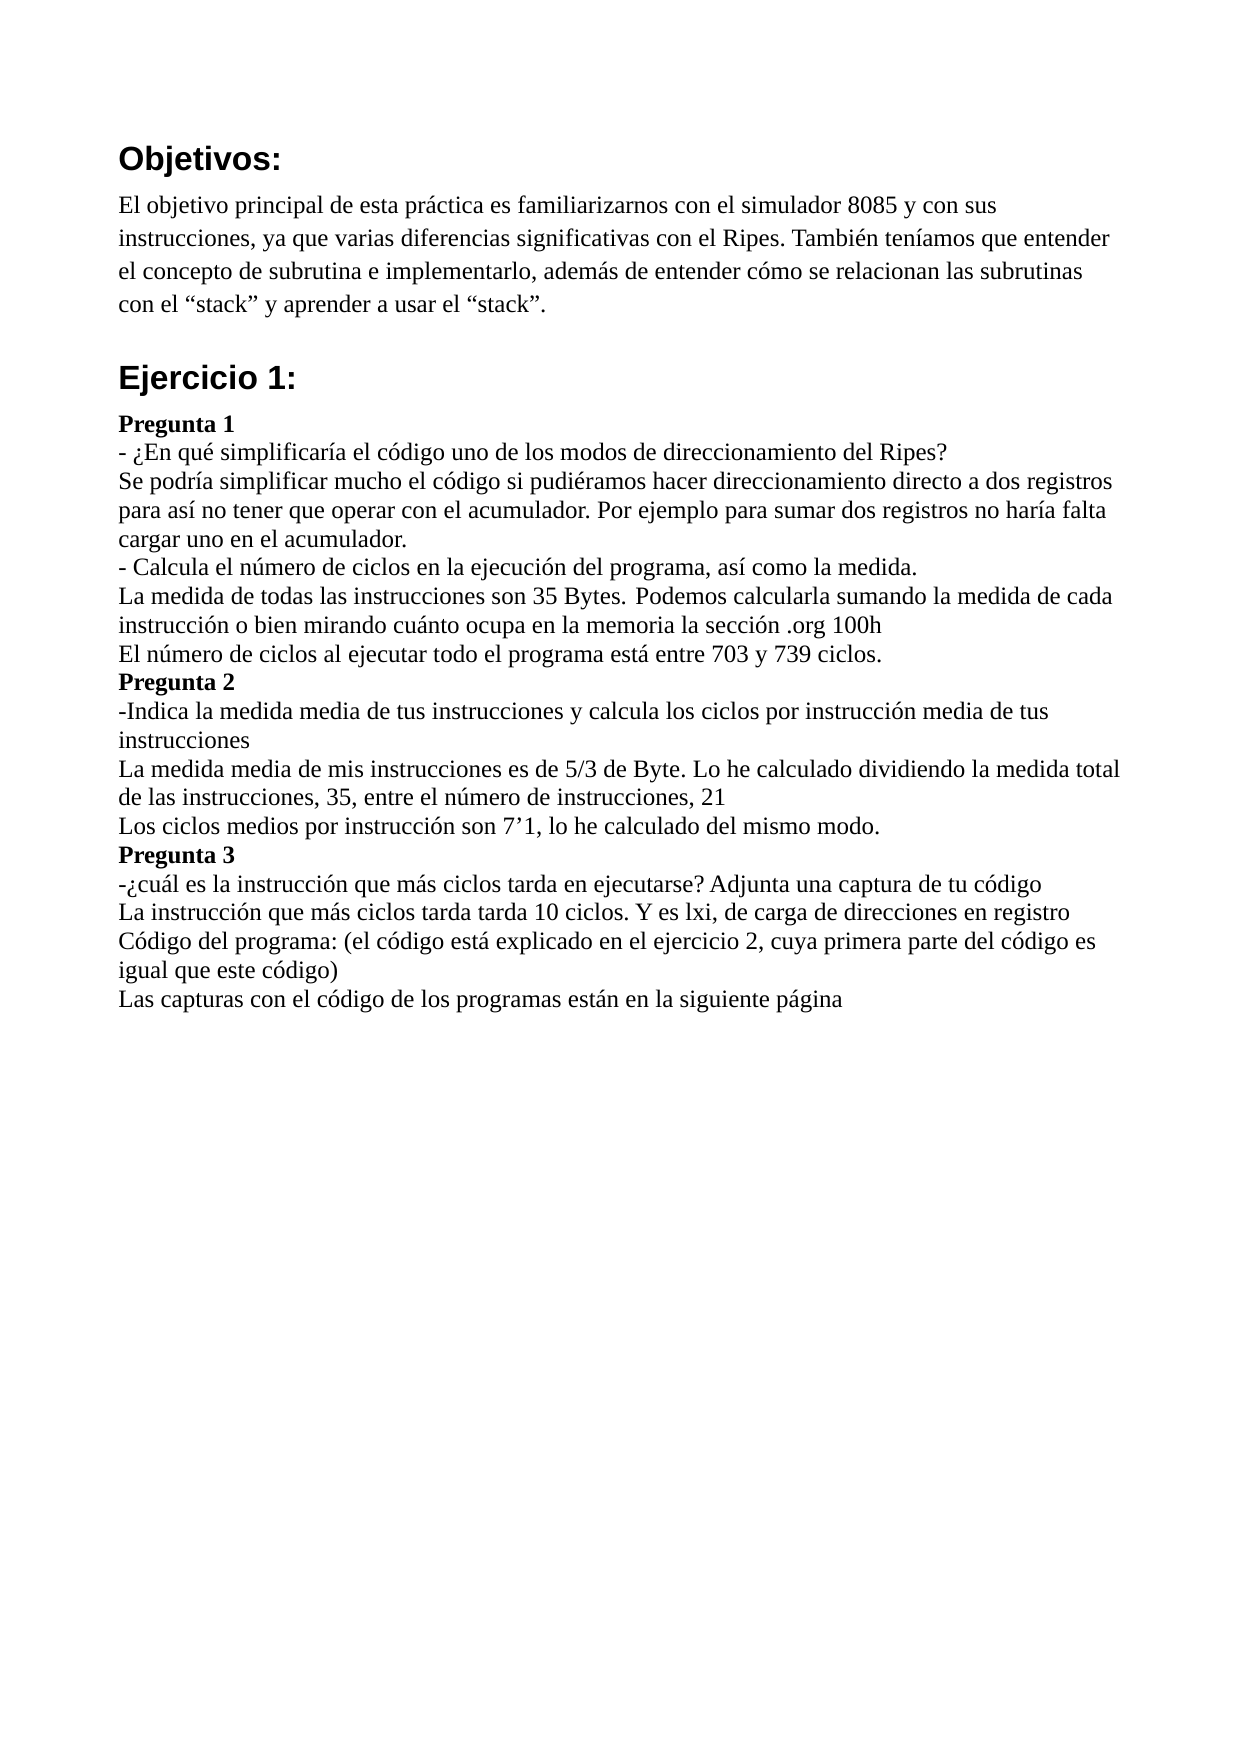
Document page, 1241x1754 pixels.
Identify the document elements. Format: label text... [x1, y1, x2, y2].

text La medida de todas las instrucciones son 35 Bytes. Podemos calcularla sumando la medida de cada instrucción o bien mirando cuánto ocupa en la memoria la sección .org 100h [118, 581, 1122, 639]
text - Calcula el número de ciclos en la ejecución del programa, así como la medida. [118, 552, 1122, 581]
text El número de ciclos al ejecutar todo el programa está entre 703 y 739 ciclos. [118, 639, 1122, 667]
text Pregunta 2 [118, 667, 1122, 696]
text La medida media de mis instrucciones es de 5/3 de Byte. Lo he calculado dividiendo la medida total de las instrucciones, 35, entre el número de instrucciones, 21 [118, 754, 1122, 811]
text La instrucción que más ciclos tarda tarda 10 ciclos. Y es lxi, de carga de direcciones en registro [118, 897, 1122, 926]
text - ¿En qué simplificaría el código uno de los modos de direccionamiento del Ripes? [118, 437, 1122, 466]
text -Indica la medida media de tus instrucciones y calcula los ciclos por instrucción media de tus instrucciones [118, 696, 1122, 754]
text -¿cuál es la instrucción que más ciclos tarda en ejecutarse? Adjunta una captura de tu código [118, 869, 1122, 897]
text Se podría simplificar mucho el código si pudiéramos hacer direccionamiento directo a dos registros para así no tener que operar con el acumulador. Por ejemplo para sumar dos registros no haría falta cargar uno en el acumulador. [118, 466, 1122, 552]
text Pregunta 3 [118, 840, 1122, 869]
text El objetivo principal de esta práctica es familiarizarnos con el simulador 8085 y con sus instrucciones, ya que varias diferencias significativas con el Ripes. También teníamos que entender el concepto de subrutina e implementarlo, además de entender cómo se relacionan las subrutinas con el “stack” y aprender a usar el “stack”. [118, 190, 1122, 318]
text Las capturas con el código de los programas están en la siguiente página [118, 984, 1122, 1012]
text Los ciclos medios por instrucción son 7’1, lo he calculado del mismo modo. [118, 811, 1122, 840]
subtitle Ejercicio 1: [118, 358, 1122, 396]
subtitle Objetivos: [118, 139, 1122, 178]
text Código del programa: (el código está explicado en el ejercicio 2, cuya primera parte del código es igual que este código) [118, 926, 1122, 984]
text Pregunta 1 [118, 409, 1122, 437]
